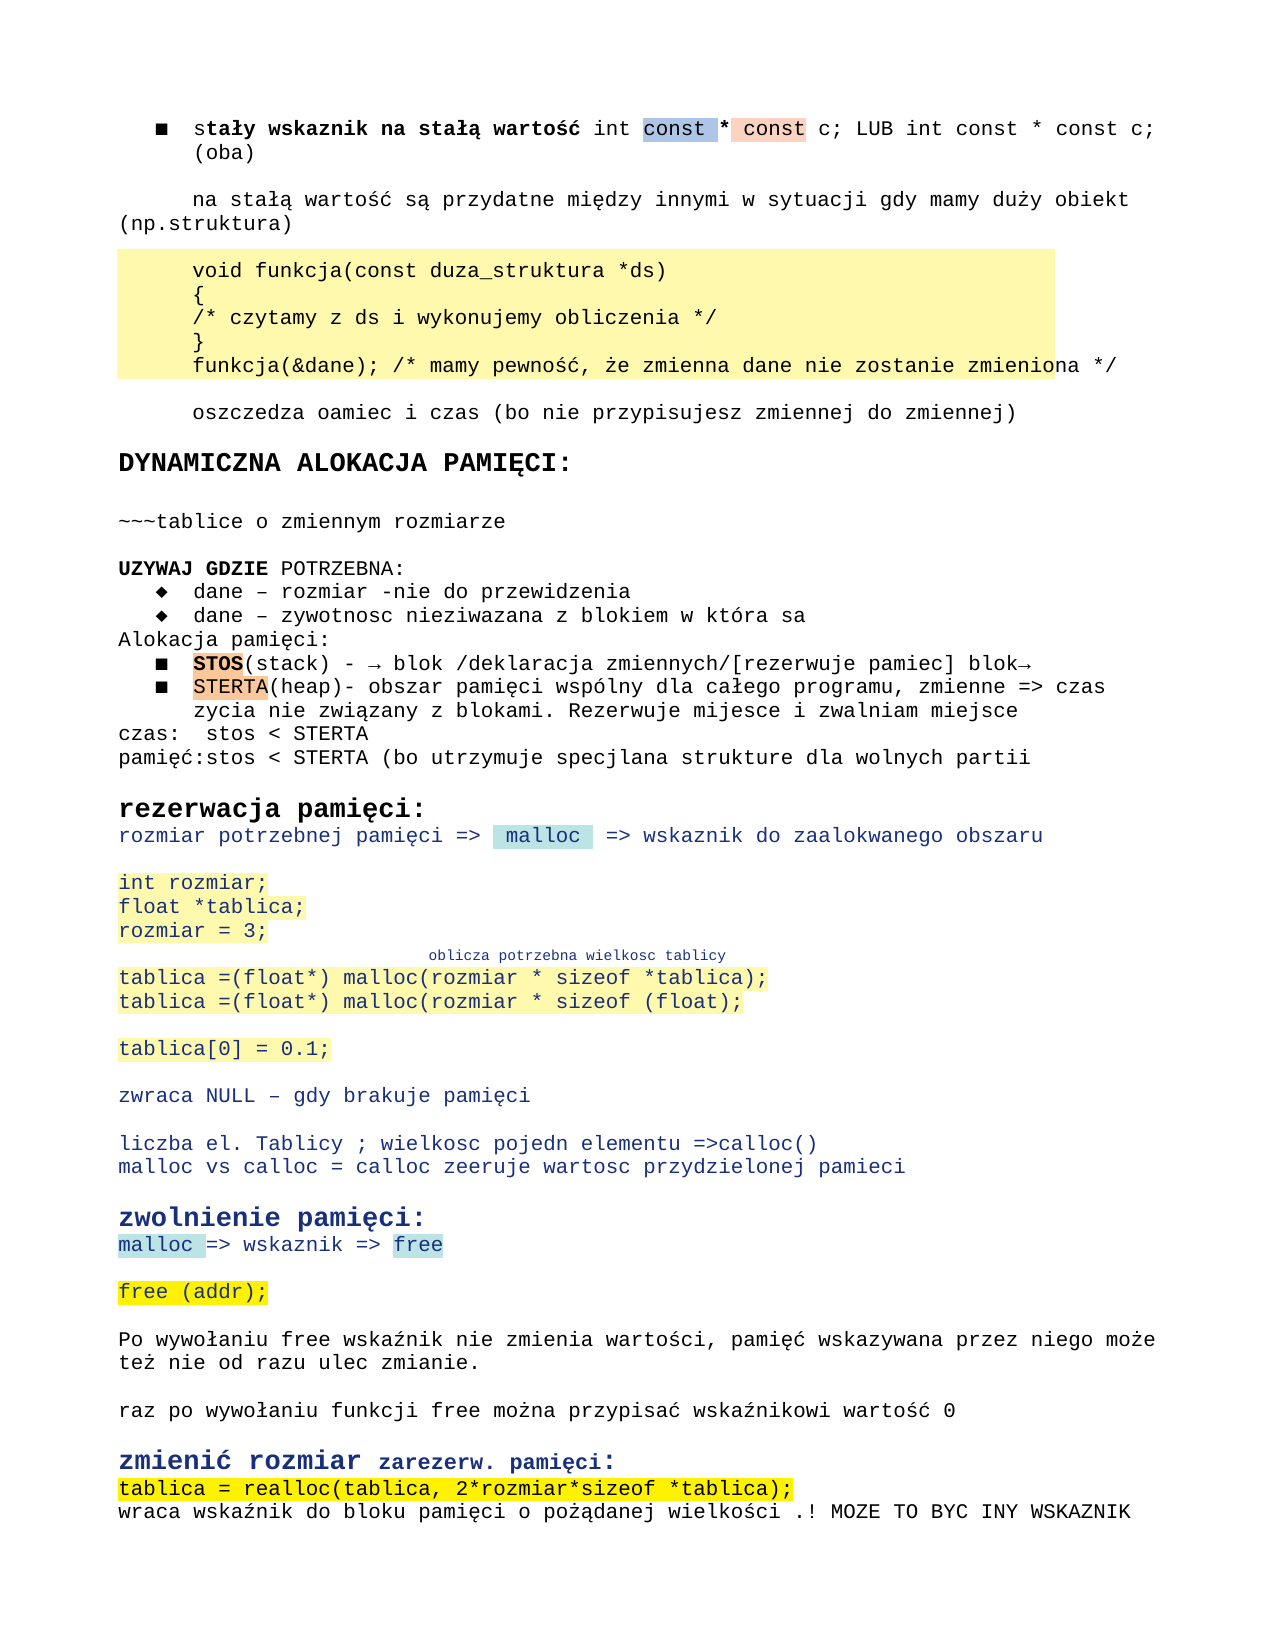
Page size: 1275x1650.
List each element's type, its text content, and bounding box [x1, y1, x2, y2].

text tablica[0] = 0.1; [118, 1038, 1157, 1062]
text na stałą wartość są przydatne między innymi w sytuacji gdy mamy duży obiekt (np.struktura) [118, 189, 1157, 236]
text free (addr); [118, 1281, 1157, 1305]
text malloc vs calloc = calloc zeeruje wartosc przydzielonej pamieci [118, 1156, 1157, 1180]
text wraca wskaźnik do bloku pamięci o pożądanej wielkości .! MOZE TO BYC INY WSKAZNIK [118, 1501, 1157, 1525]
text funkcja(&dane); /* mamy pewność, że zmienna dane nie zostanie zmieniona */ [1056, 354, 1157, 378]
text tablica =(float*) malloc(rozmiar * sizeof *tablica); [118, 967, 1157, 991]
text czas: stos < STERTA [118, 723, 1157, 747]
text } [1056, 331, 1157, 354]
text { [1056, 284, 1157, 307]
text zmienić rozmiar zarezerw. pamięci: [118, 1447, 1157, 1478]
text liczba el. Tablicy ; wielkosc pojedn elementu =>calloc() [118, 1132, 1157, 1156]
text int rozmiar; [118, 872, 1157, 896]
text void funkcja(const duza_struktura *ds) [1056, 260, 1157, 284]
text tablica = realloc(tablica, 2*rozmiar*sizeof *tablica); [118, 1478, 1157, 1501]
text oblicza potrzebna wielkosc tablicy [118, 943, 1157, 967]
text Po wywołaniu free wskaźnik nie zmienia wartości, pamięć wskazywana przez niego może też nie od razu ulec zmianie. [118, 1329, 1157, 1376]
text DYNAMICZNA ALOKACJA PAMIĘCI: [118, 449, 1157, 480]
list dane – rozmiar -nie do przewidzenia [156, 582, 1157, 605]
text zwolnienie pamięci: [118, 1203, 1157, 1234]
text ~~~tablice o zmiennym rozmiarze [118, 511, 1157, 534]
list dane – zywotnosc nieziwazana z blokiem w która sa [156, 605, 1157, 629]
list STERTA(heap)- obszar pamięci wspólny dla całego programu, zmienne => czas zycia nie związany z blokami. Rezerwuje mijesce i zwalniam miejsce [156, 676, 1157, 723]
list (oba) [156, 142, 1157, 165]
text rozmiar = 3; [118, 920, 1157, 943]
text Alokacja pamięci: [118, 629, 1157, 652]
text UZYWAJ GDZIE POTRZEBNA: [118, 558, 1157, 582]
list STOS(stack) - → blok /deklaracja zmiennych/[rezerwuje pamiec] blok→ [156, 652, 1157, 676]
text oszczedza oamiec i czas (bo nie przypisujesz zmiennej do zmiennej) [118, 402, 1157, 426]
text zwraca NULL – gdy brakuje pamięci [118, 1085, 1157, 1109]
list stały wskaznik na stałą wartość int const * const c; LUB int const * const c; [156, 118, 1157, 142]
text malloc => wskaznik => free [118, 1234, 1157, 1258]
text pamięć:stos < STERTA (bo utrzymuje specjlana strukture dla wolnych partii [118, 747, 1157, 771]
text raz po wywołaniu funkcji free można przypisać wskaźnikowi wartość 0 [118, 1400, 1157, 1423]
text float *tablica; [118, 896, 1157, 920]
text rozmiar potrzebnej pamięci => malloc => wskaznik do zaalokwanego obszaru [118, 825, 1157, 849]
text /* czytamy z ds i wykonujemy obliczenia */ [1056, 307, 1157, 331]
text tablica =(float*) malloc(rozmiar * sizeof (float); [118, 991, 1157, 1014]
text rezerwacja pamięci: [118, 794, 1157, 825]
